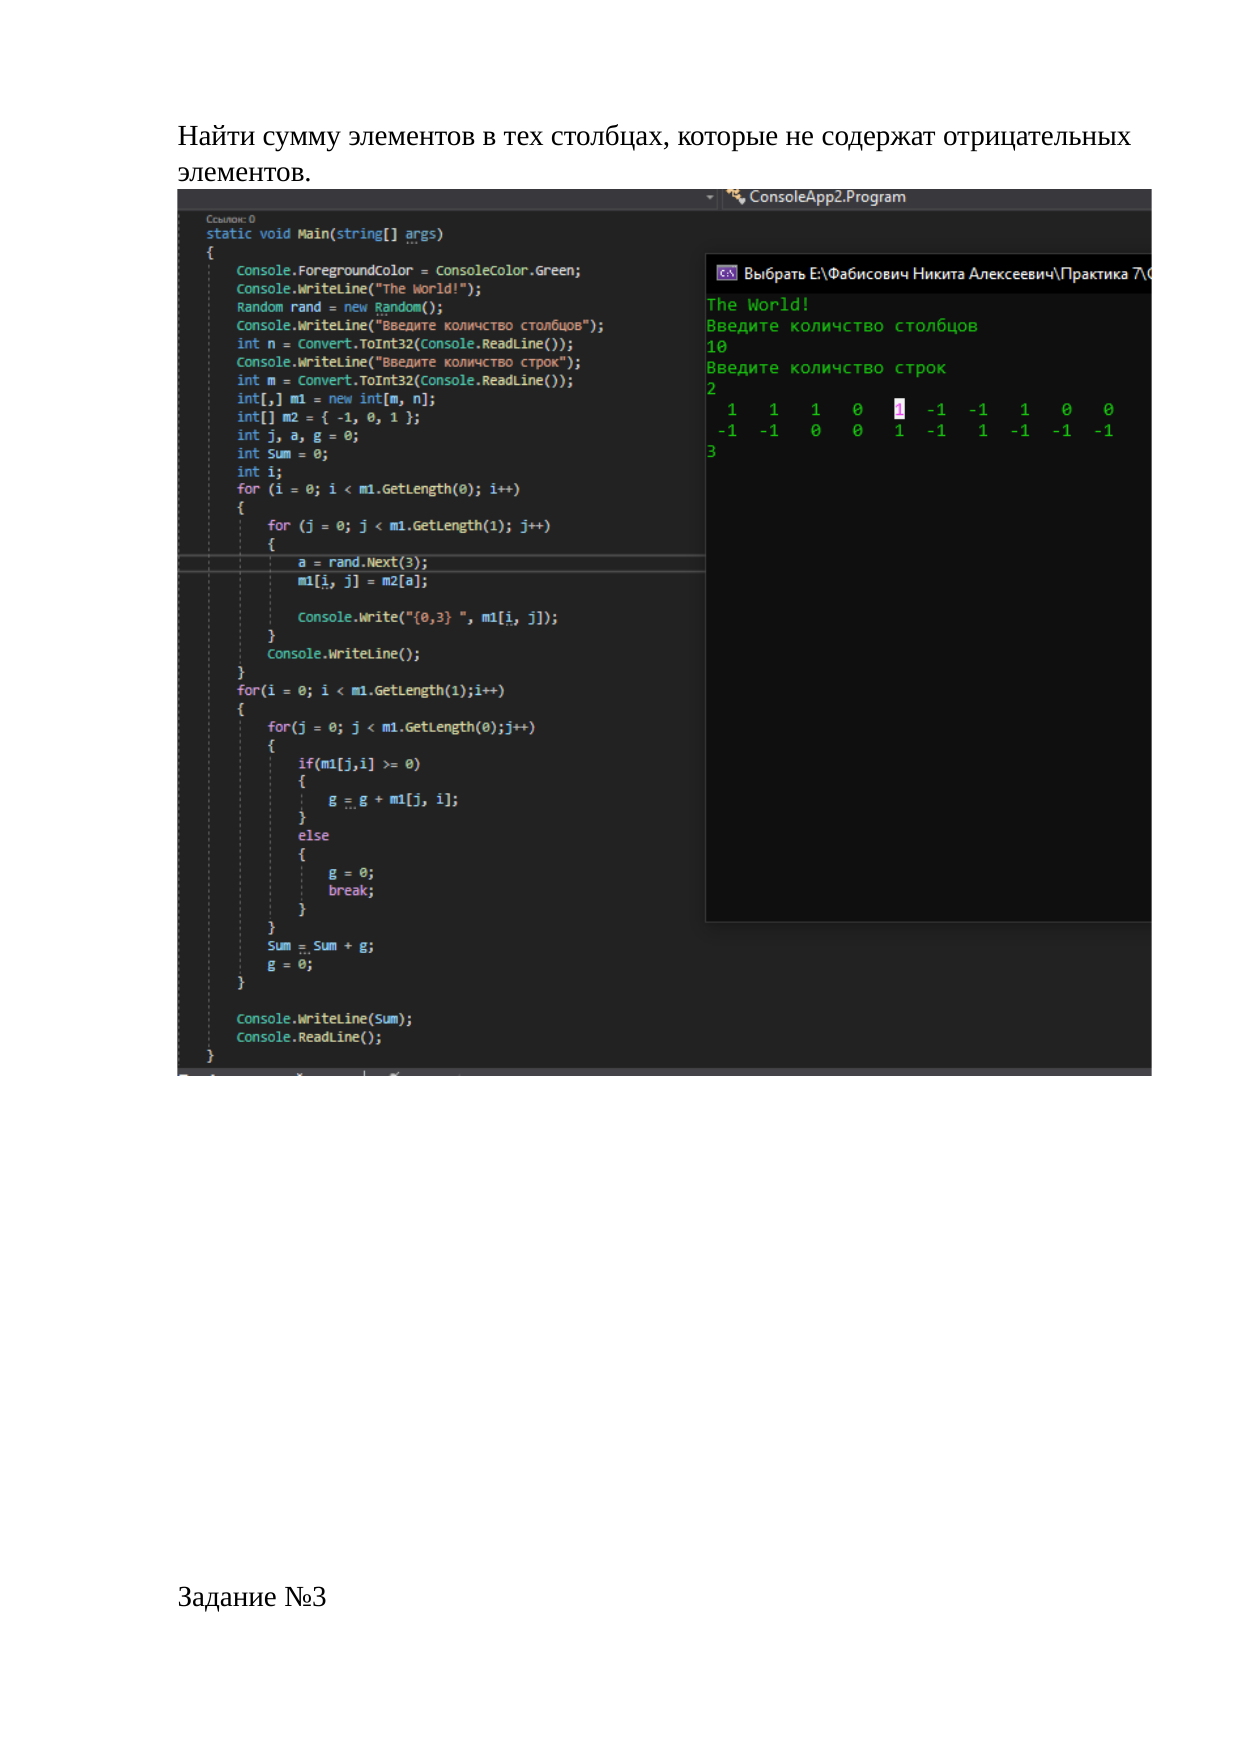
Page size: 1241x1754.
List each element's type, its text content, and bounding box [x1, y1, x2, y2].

picture [177, 189, 1152, 1076]
text Найти сумму элементов в тех столбцах, которые не содержат отрицательных элементов. [177, 118, 1152, 187]
text Задание №3 [177, 1579, 1152, 1613]
